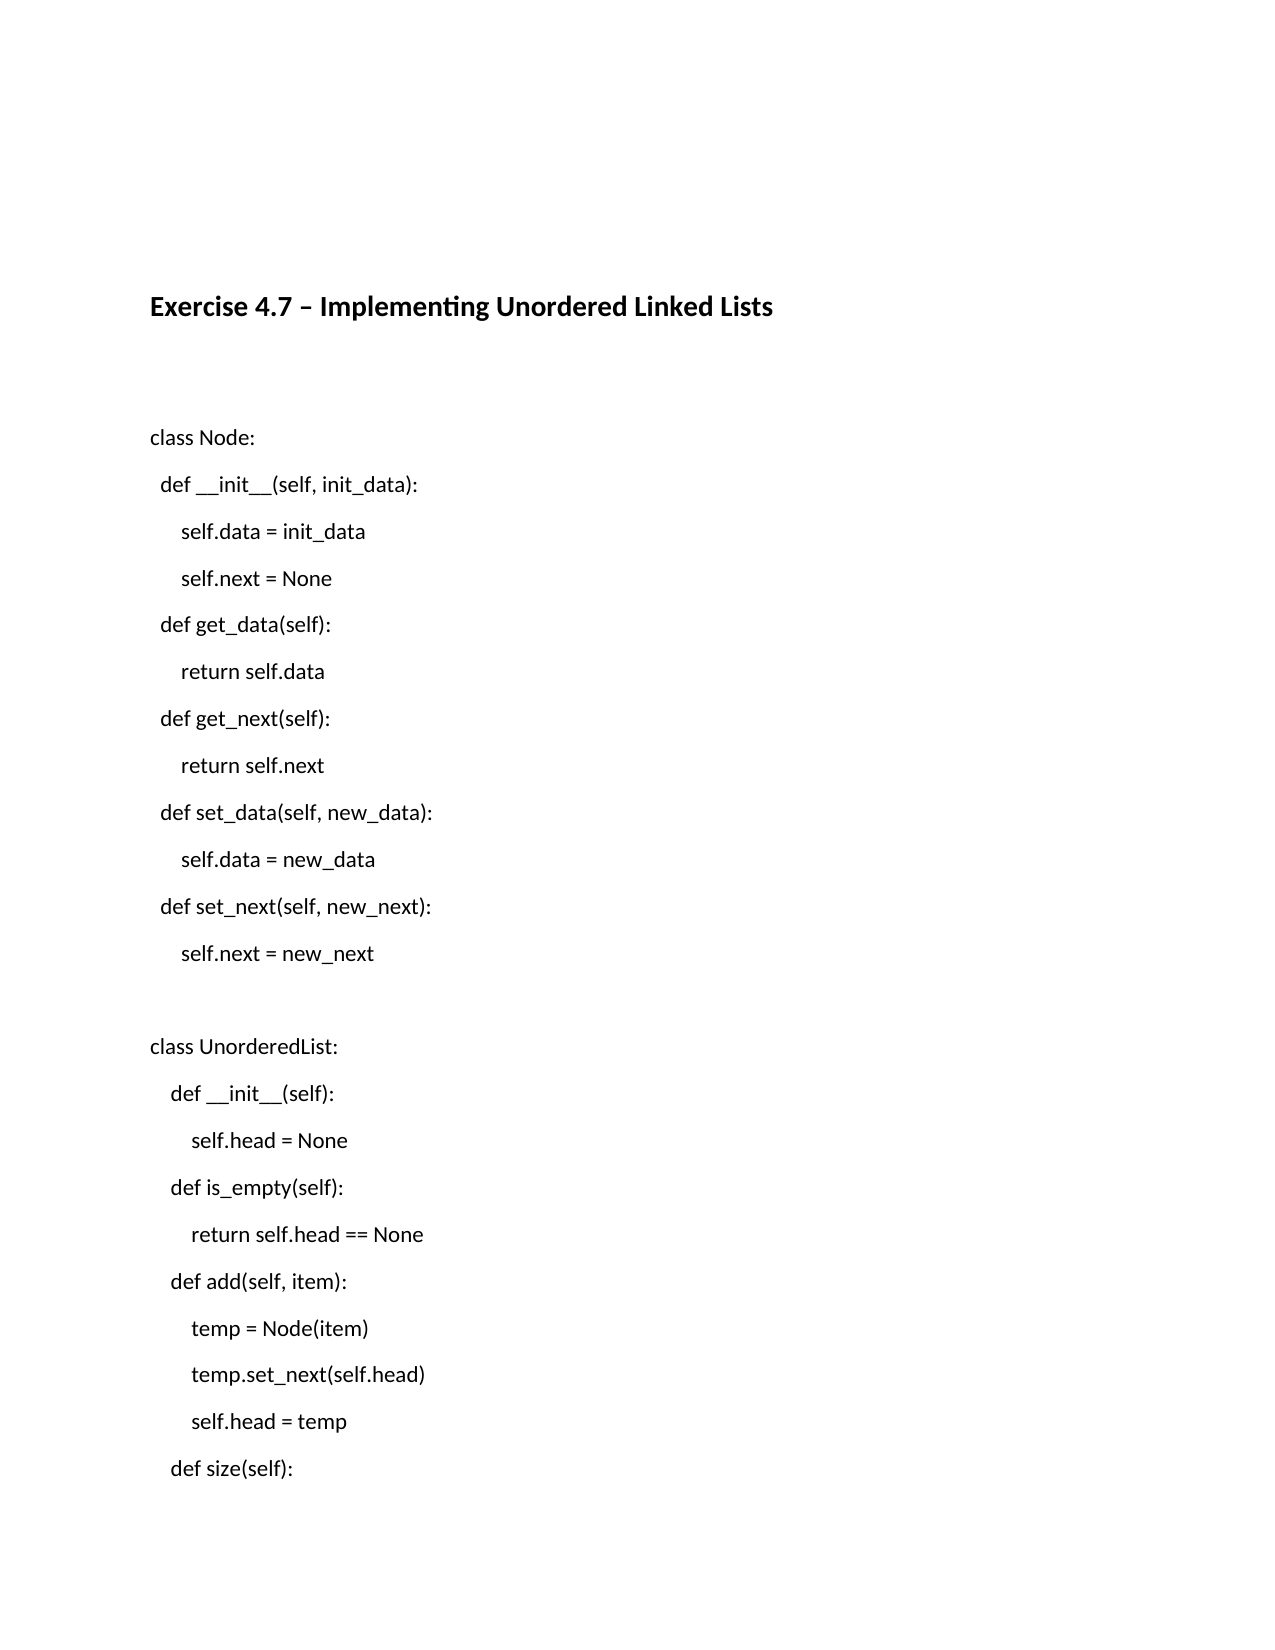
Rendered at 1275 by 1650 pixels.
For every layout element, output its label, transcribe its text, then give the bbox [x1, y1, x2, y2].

text def __init__(self): [150, 1079, 1125, 1107]
text self.data = new_data [150, 845, 1125, 873]
text class Node: [150, 393, 1125, 451]
text def get_next(self): [150, 704, 1125, 732]
text def is_empty(self): [150, 1173, 1125, 1201]
text self.head = None [150, 1126, 1125, 1154]
text def set_data(self, new_data): [150, 798, 1125, 826]
text temp.set_next(self.head) [150, 1361, 1125, 1388]
text temp = Node(item) [150, 1314, 1125, 1342]
text def set_next(self, new_next): [150, 892, 1125, 920]
text self.head = temp [150, 1407, 1125, 1435]
text Exercise 4.7 – Implementing Unordered Linked Lists [150, 257, 1125, 324]
text class UnorderedList: [150, 1032, 1125, 1060]
text def size(self): [150, 1454, 1125, 1482]
text self.data = init_data [150, 517, 1125, 545]
text return self.next [150, 751, 1125, 779]
text return self.head == None [150, 1220, 1125, 1248]
text def get_data(self): [150, 611, 1125, 638]
text def __init__(self, init_data): [150, 470, 1125, 498]
text return self.data [150, 657, 1125, 685]
text self.next = new_next [150, 939, 1125, 967]
text self.next = None [150, 564, 1125, 592]
text def add(self, item): [150, 1267, 1125, 1295]
